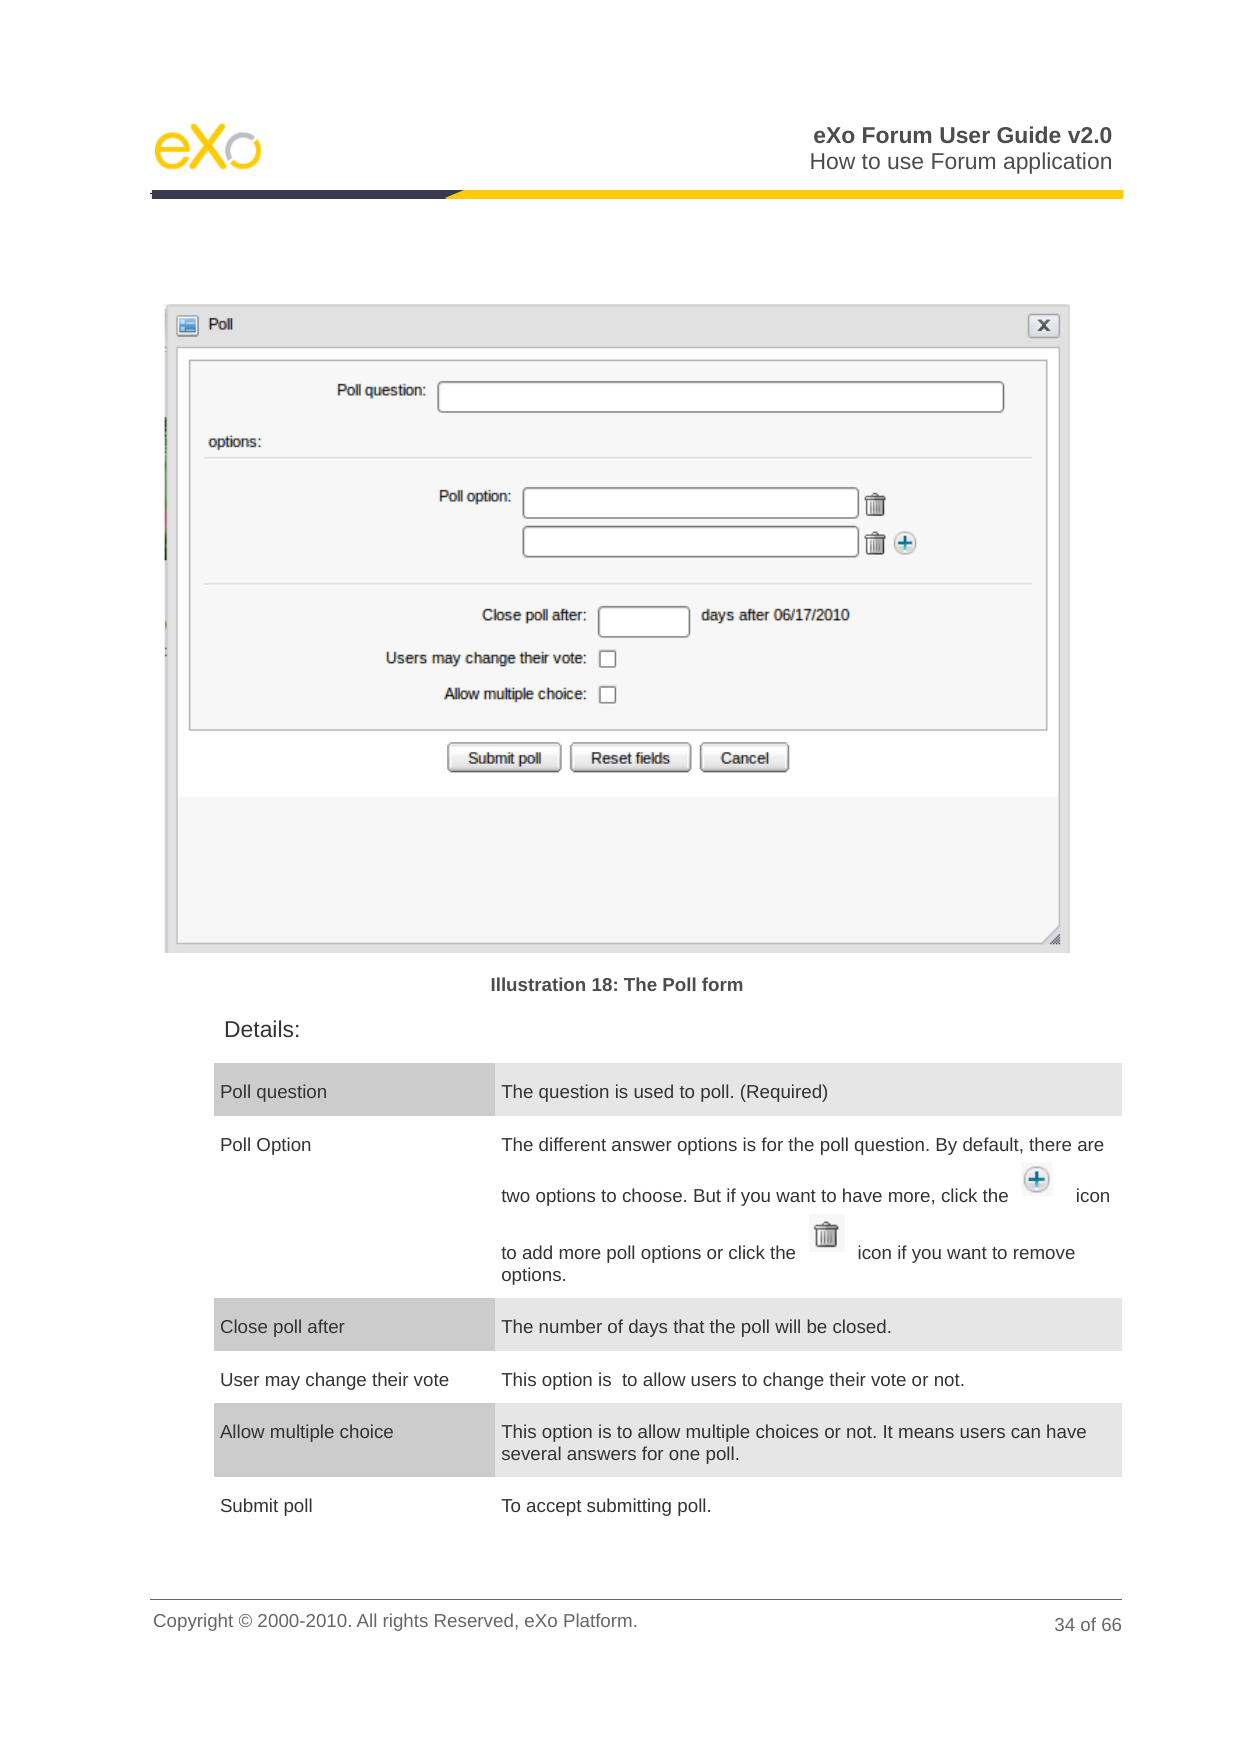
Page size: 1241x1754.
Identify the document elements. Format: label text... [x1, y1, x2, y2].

picture [151, 190, 1124, 199]
table_cell Submit poll [214, 1477, 495, 1530]
table_cell Poll Option [214, 1116, 495, 1298]
picture [155, 123, 262, 170]
table_header The question is used to poll. (Required) [495, 1063, 1122, 1116]
table_cell To accept submitting poll. [495, 1477, 1122, 1530]
text Illustration 18: The Poll form [164, 953, 1069, 996]
table_cell This option is to allow users to change their vote or not. [495, 1351, 1122, 1403]
table_cell Close poll after [214, 1298, 495, 1351]
picture [808, 1214, 845, 1252]
table_cell This option is to allow multiple choices or not. It means users can have several answers for one poll. [495, 1403, 1122, 1477]
table_header Poll question [214, 1063, 495, 1116]
table_cell Allow multiple choice [214, 1403, 495, 1477]
table_cell The different answer options is for the poll question. By default, there are two options to choose. But if you want to have more, click the icon to add more poll options or click the icon if you want to remove options. [495, 1116, 1122, 1298]
table_cell User may change their vote [214, 1351, 495, 1403]
picture [164, 304, 1070, 953]
picture [1021, 1162, 1053, 1196]
table_cell The number of days that the poll will be closed. [495, 1298, 1122, 1351]
text Details: [164, 223, 1122, 1043]
